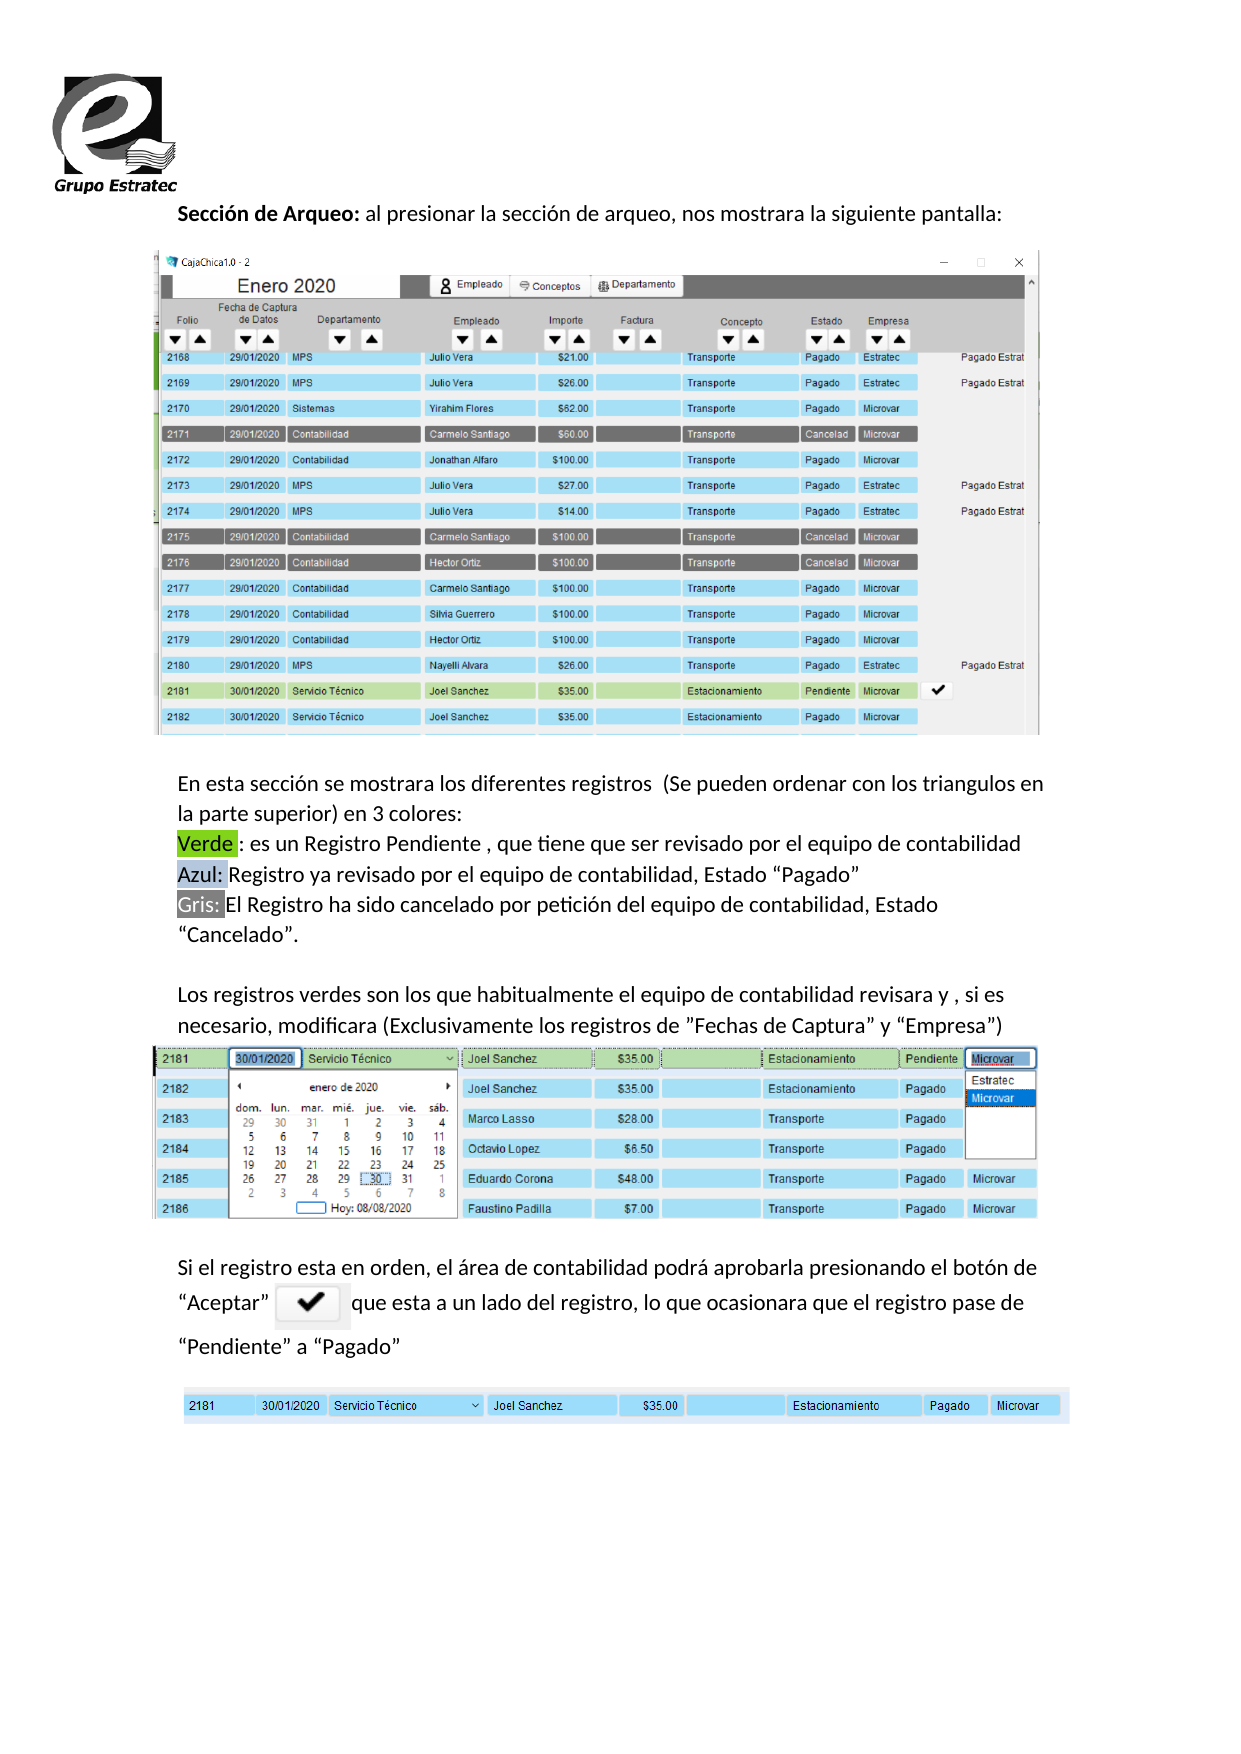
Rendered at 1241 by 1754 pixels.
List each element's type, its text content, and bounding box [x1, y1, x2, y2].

text Verde : es un Registro Pendiente , que tiene que ser revisado por el equipo de contabilidad [177, 829, 1063, 857]
text Los registros verdes son los que habitualmente el equipo de contabilidad revisara y , si es necesario, modificara (Exclusivamente los registros de ”Fechas de Captura” y “Empresa”) [177, 981, 1063, 1039]
text Si el registro esta en orden, el área de contabilidad podrá aprobarla presionando el botón de “Aceptar” que esta a un lado del registro, lo que ocasionara que el registro pase de “Pendiente” a “Pagado” [177, 1253, 1063, 1360]
text Gris: El Registro ha sido cancelado por petición del equipo de contabilidad, Estado “Cancelado”. [177, 890, 1063, 948]
picture [274, 1283, 352, 1330]
picture [153, 250, 1040, 735]
text En esta sección se mostrara los diferentes registros (Se pueden ordenar con los triangulos en la parte superior) en 3 colores: [177, 769, 1063, 827]
picture [51, 71, 178, 197]
text Azul: Registro ya revisado por el equipo de contabilidad, Estado “Pagado” [177, 860, 1063, 888]
picture [152, 1045, 1039, 1219]
text Sección de Arqueo: al presionar la sección de arqueo, nos mostrara la siguiente pantalla: [177, 148, 1063, 227]
picture [183, 1387, 1070, 1424]
